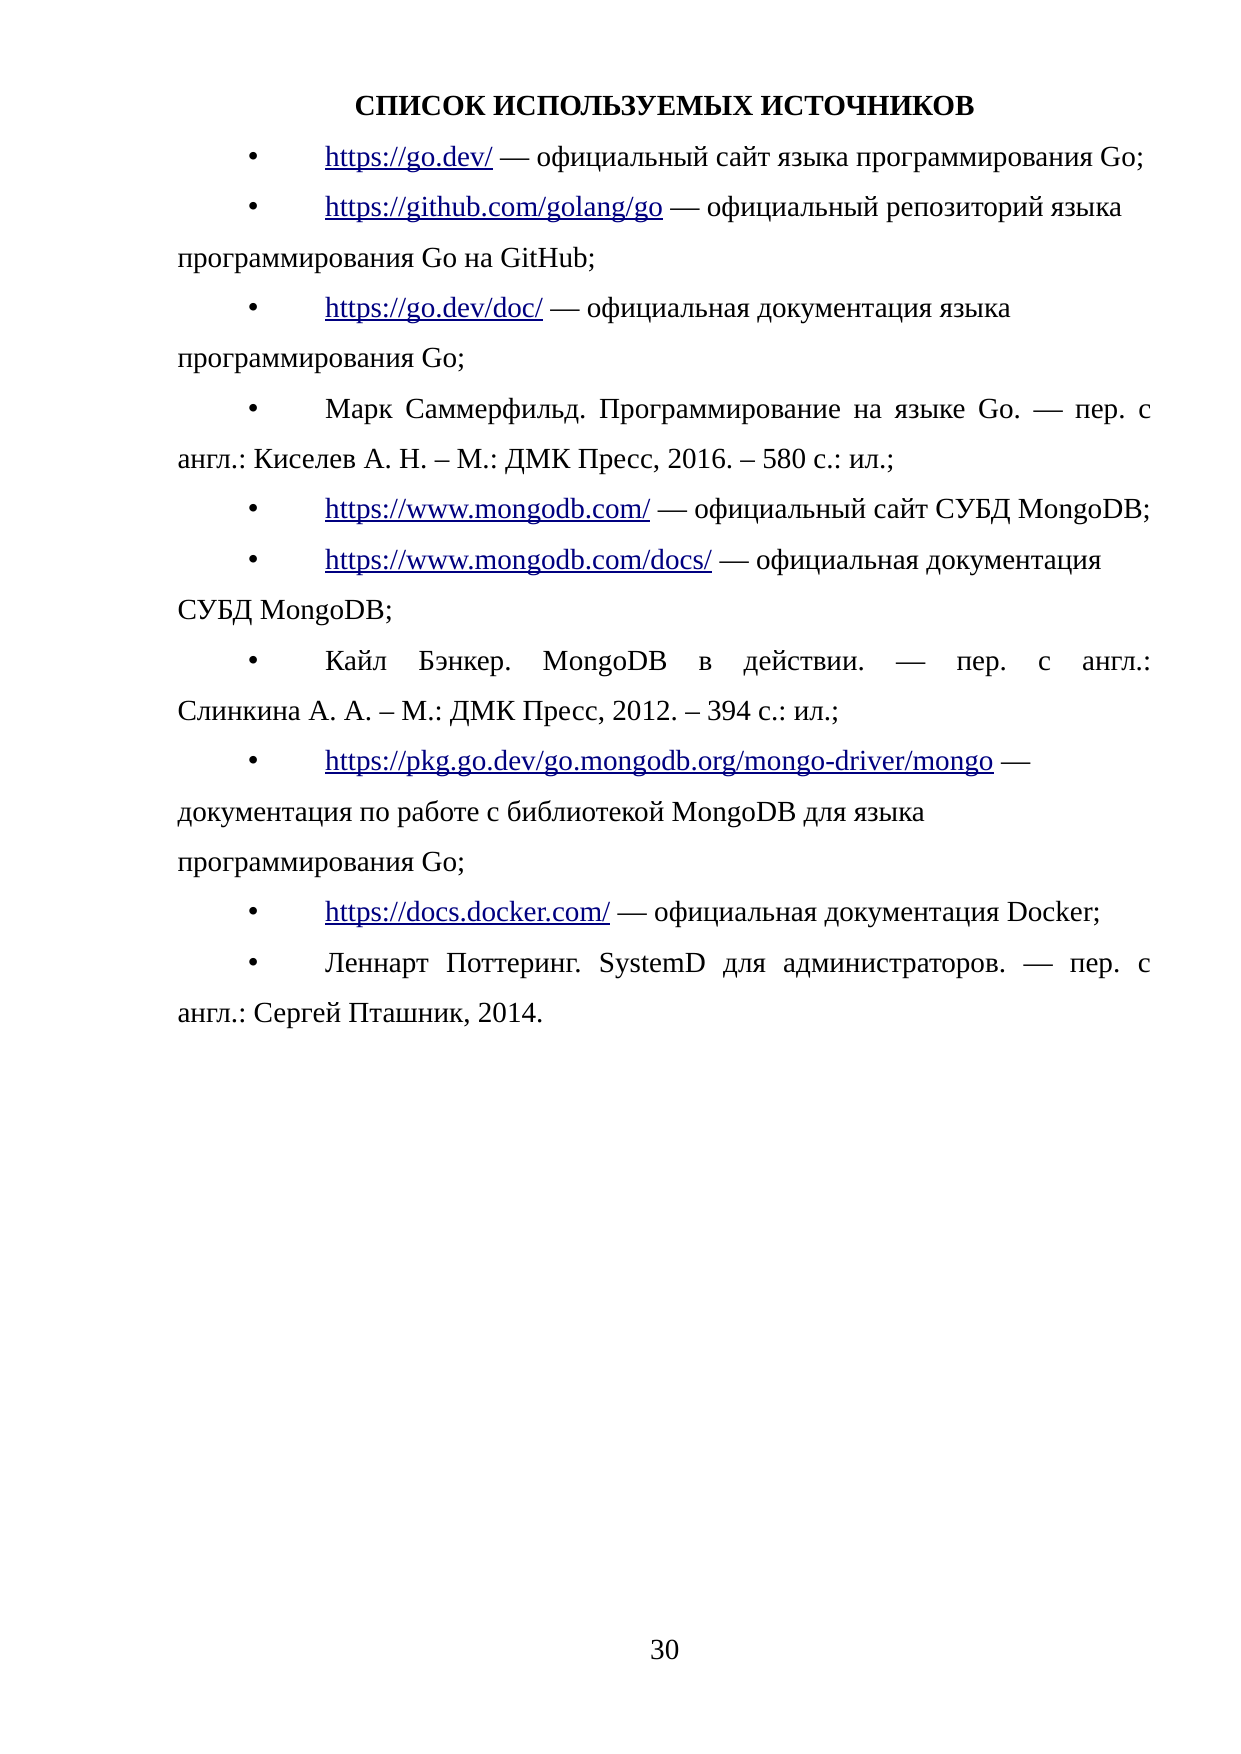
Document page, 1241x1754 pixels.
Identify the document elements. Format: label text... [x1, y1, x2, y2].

list https://pkg.go.dev/go.mongodb.org/mongo-driver/mongo — документация по работе с библиотекой MongoDB для языка программирования Go; [177, 743, 1152, 878]
list https://go.dev/ — официальный сайт языка программирования Go; [177, 139, 1152, 172]
list Марк Саммерфильд. Программирование на языке Go. — пер. с англ.: Киселев А. Н. – М.: ДМК Пресс, 2016. – 580 с.: ил.; [177, 391, 1152, 475]
subtitle СПИСОК ИСПОЛЬЗУЕМЫХ ИСТОЧНИКОВ [177, 88, 1152, 122]
list Леннарт Поттеринг. SystemD для администраторов. — пер. с англ.: Сергей Пташник, 2014. [177, 945, 1152, 1029]
list Кайл Бэнкер. MongoDB в действии. — пер. с англ.: Слинкина А. А. – М.: ДМК Пресс, 2012. – 394 с.: ил.; [177, 643, 1152, 727]
list https://www.mongodb.com/ — официальный сайт СУБД MongoDB; [177, 491, 1152, 525]
list https://go.dev/doc/ — официальная документация языка программирования Go; [177, 290, 1152, 374]
list https://github.com/golang/go — официальный репозиторий языка программирования Go на GitHub; [177, 189, 1152, 273]
list https://www.mongodb.com/docs/ — официальная документация СУБД MongoDB; [177, 542, 1152, 626]
list https://docs.docker.com/ — официальная документация Docker; [177, 894, 1152, 928]
